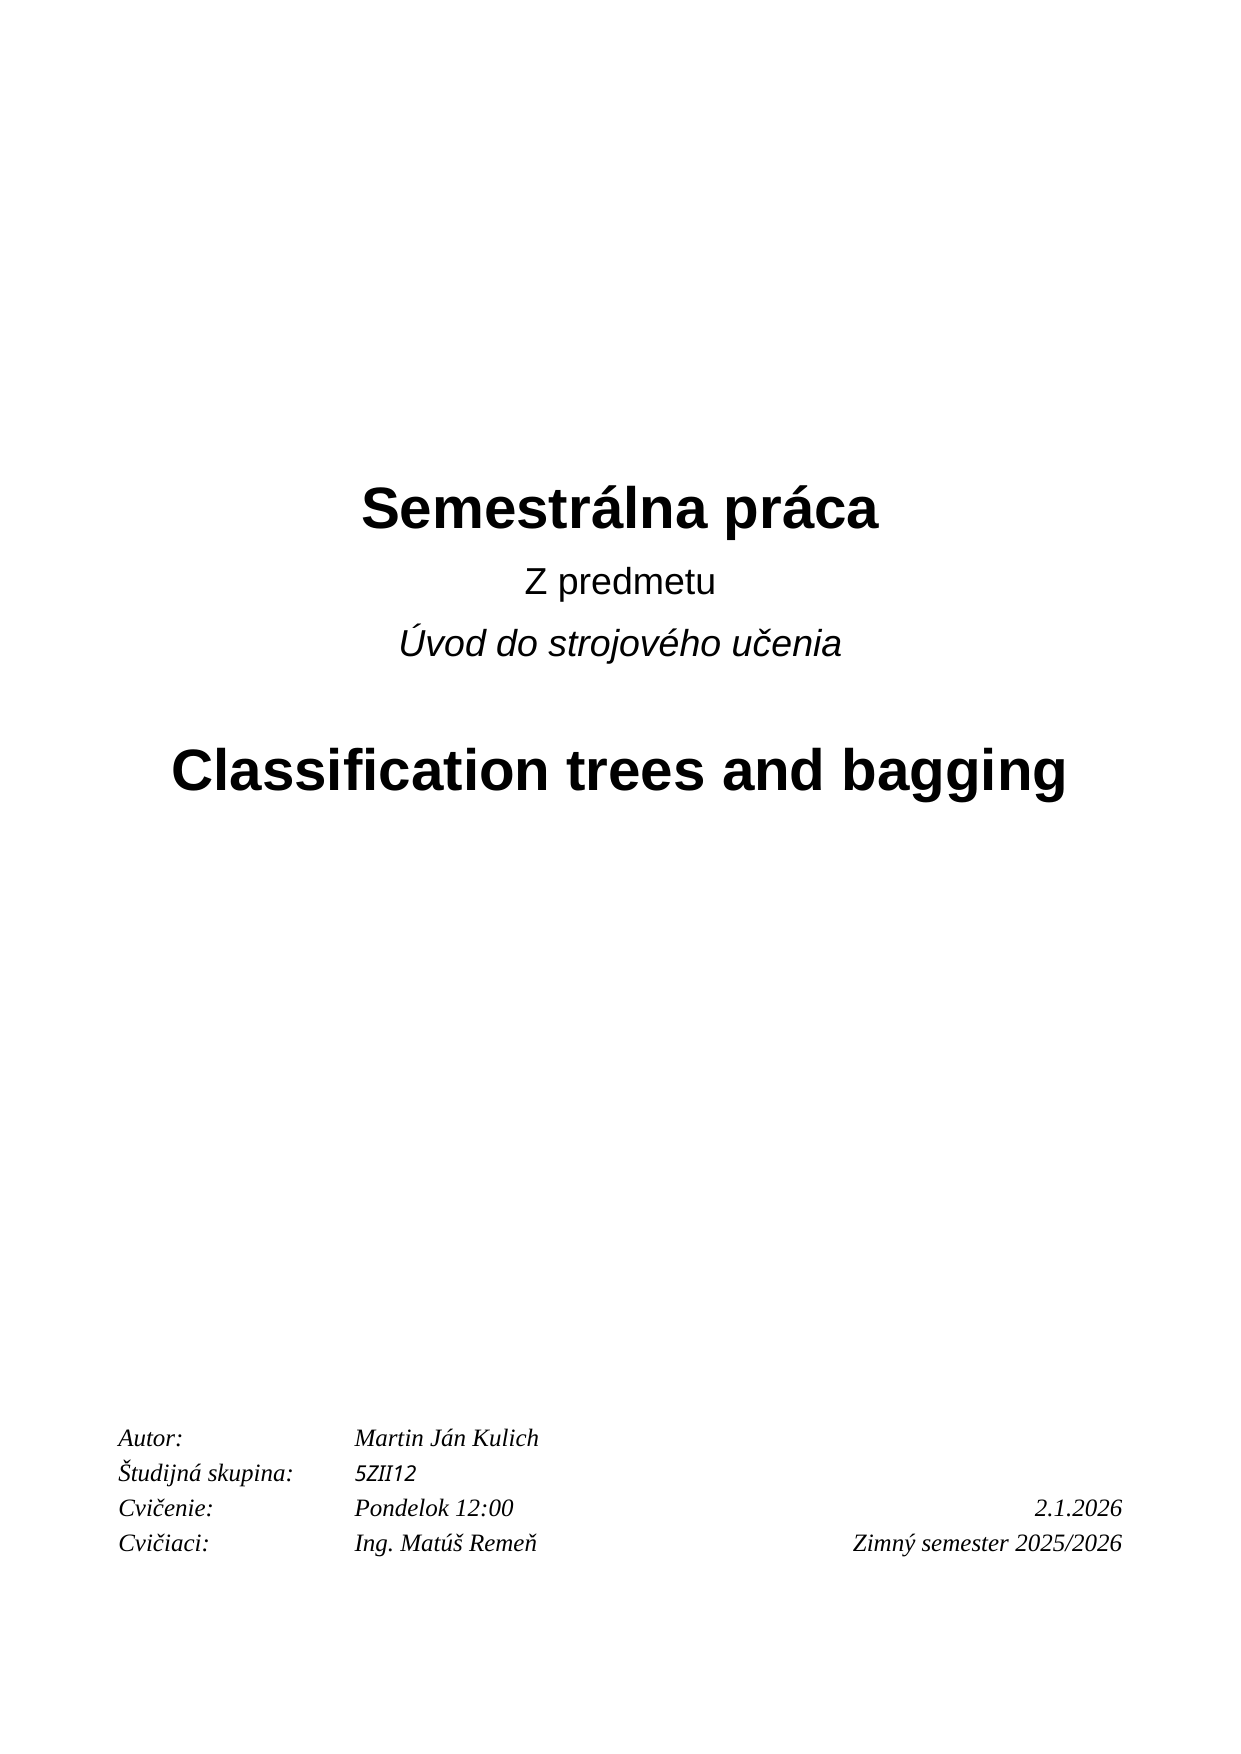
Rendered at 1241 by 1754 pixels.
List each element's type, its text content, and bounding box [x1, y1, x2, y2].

text Cvičiaci: Ing. Matúš Remeň Zimný semester 2025/2026 [118, 1528, 1122, 1557]
text Študijná skupina: 5ZII12 [118, 1458, 1122, 1488]
text Cvičenie: Pondelok 12:00 2.1.2026 [118, 1493, 1122, 1522]
text Autor: Martin Ján Kulich [118, 1423, 1122, 1452]
text Classification trees and bagging [118, 736, 1122, 803]
subtitle Z predmetu [735, 502, 748, 523]
title Semestrálna práca [118, 178, 1122, 500]
subtitle Úvod do strojového učenia [118, 562, 1122, 664]
subtitle Z predmetu [118, 500, 1122, 562]
